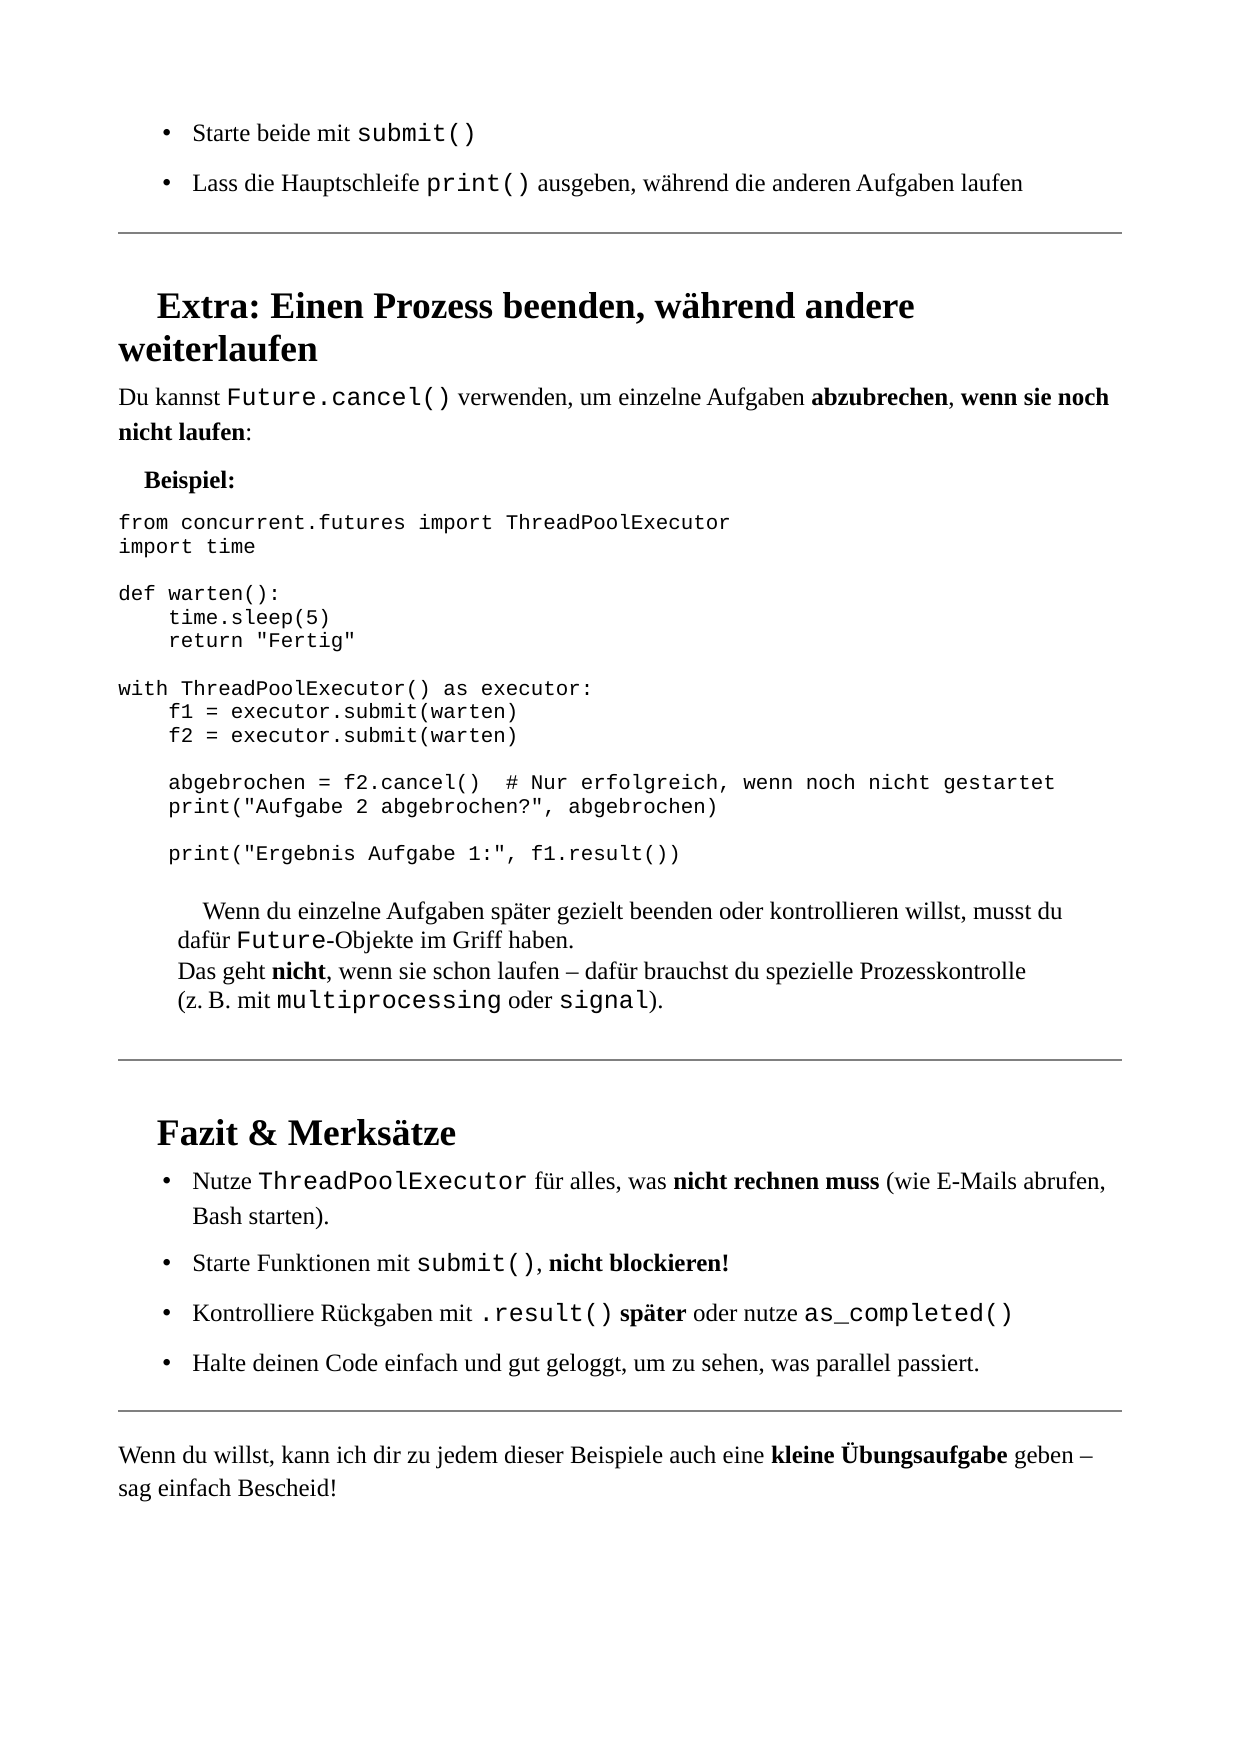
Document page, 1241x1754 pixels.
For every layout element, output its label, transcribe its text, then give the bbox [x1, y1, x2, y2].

text return "Fertig" [118, 631, 1122, 654]
text Du kannst Future.cancel() verwenden, um einzelne Aufgaben abzubrechen, wenn sie noch nicht laufen: [118, 382, 1122, 446]
text print("Aufgabe 2 abgebrochen?", abgebrochen) [118, 796, 1122, 820]
text 🔹 Beispiel: [118, 465, 1122, 493]
list Kontrolliere Rückgaben mit .result() später oder nutze as_completed() [162, 1298, 1122, 1329]
subtitle 🧭 Fazit & Merksätze [118, 1110, 1122, 1153]
text ✅ Wenn du einzelne Aufgaben später gezielt beenden oder kontrollieren willst, musst du dafür Future-Objekte im Griff haben. Das geht nicht, wenn sie schon laufen – dafür brauchst du spezielle Prozesskontrolle (z. B. mit multiprocessing oder signal). [177, 896, 1063, 1016]
text abgebrochen = f2.cancel() # Nur erfolgreich, wenn noch nicht gestartet [118, 772, 1122, 796]
text time.sleep(5) [118, 607, 1122, 631]
text with ThreadPoolExecutor() as executor: [118, 678, 1122, 701]
list Starte beide mit submit() [162, 118, 1122, 149]
text f2 = executor.submit(warten) [118, 725, 1122, 749]
list Lass die Hauptschleife print() ausgeben, während die anderen Aufgaben laufen [162, 168, 1122, 199]
list Halte deinen Code einfach und gut geloggt, um zu sehen, was parallel passiert. [162, 1348, 1122, 1377]
text import time [118, 536, 1122, 559]
text def warten(): [118, 583, 1122, 607]
text f1 = executor.submit(warten) [118, 701, 1122, 725]
subtitle 🧹 Extra: Einen Prozess beenden, während andere weiterlaufen [118, 283, 1122, 369]
list Nutze ThreadPoolExecutor für alles, was nicht rechnen muss (wie E-Mails abrufen, Bash starten). [162, 1166, 1122, 1230]
text Wenn du willst, kann ich dir zu jedem dieser Beispiele auch eine kleine Übungsaufgabe geben – sag einfach Bescheid! [118, 1440, 1122, 1502]
text from concurrent.futures import ThreadPoolExecutor [118, 512, 1122, 536]
text print("Ergebnis Aufgabe 1:", f1.result()) [118, 843, 1122, 867]
list Starte Funktionen mit submit(), nicht blockieren! [162, 1248, 1122, 1279]
